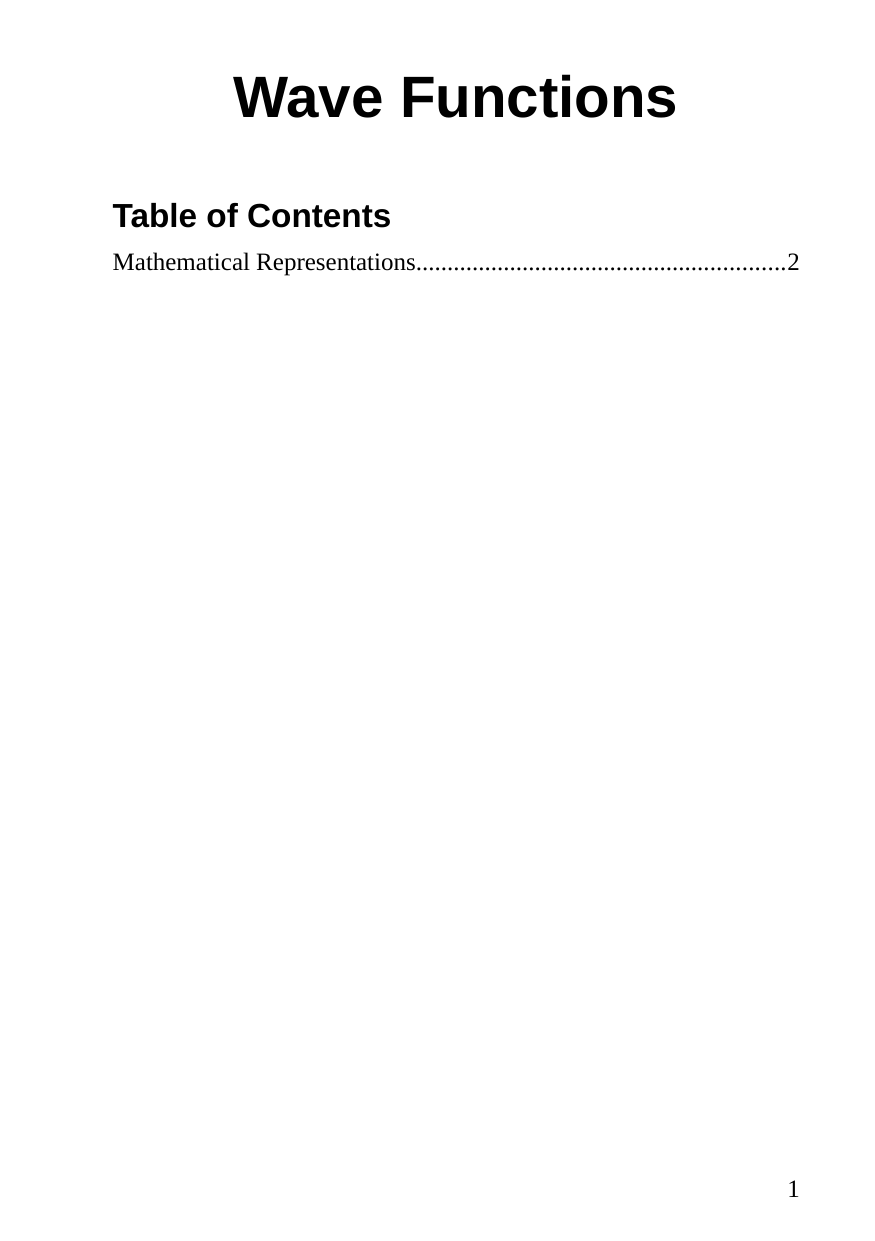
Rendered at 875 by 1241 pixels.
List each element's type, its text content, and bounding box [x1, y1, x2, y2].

text Mathematical Representations 2 [112, 247, 799, 276]
title Wave Functions [112, 62, 799, 129]
subtitle Table of Contents [112, 196, 799, 234]
